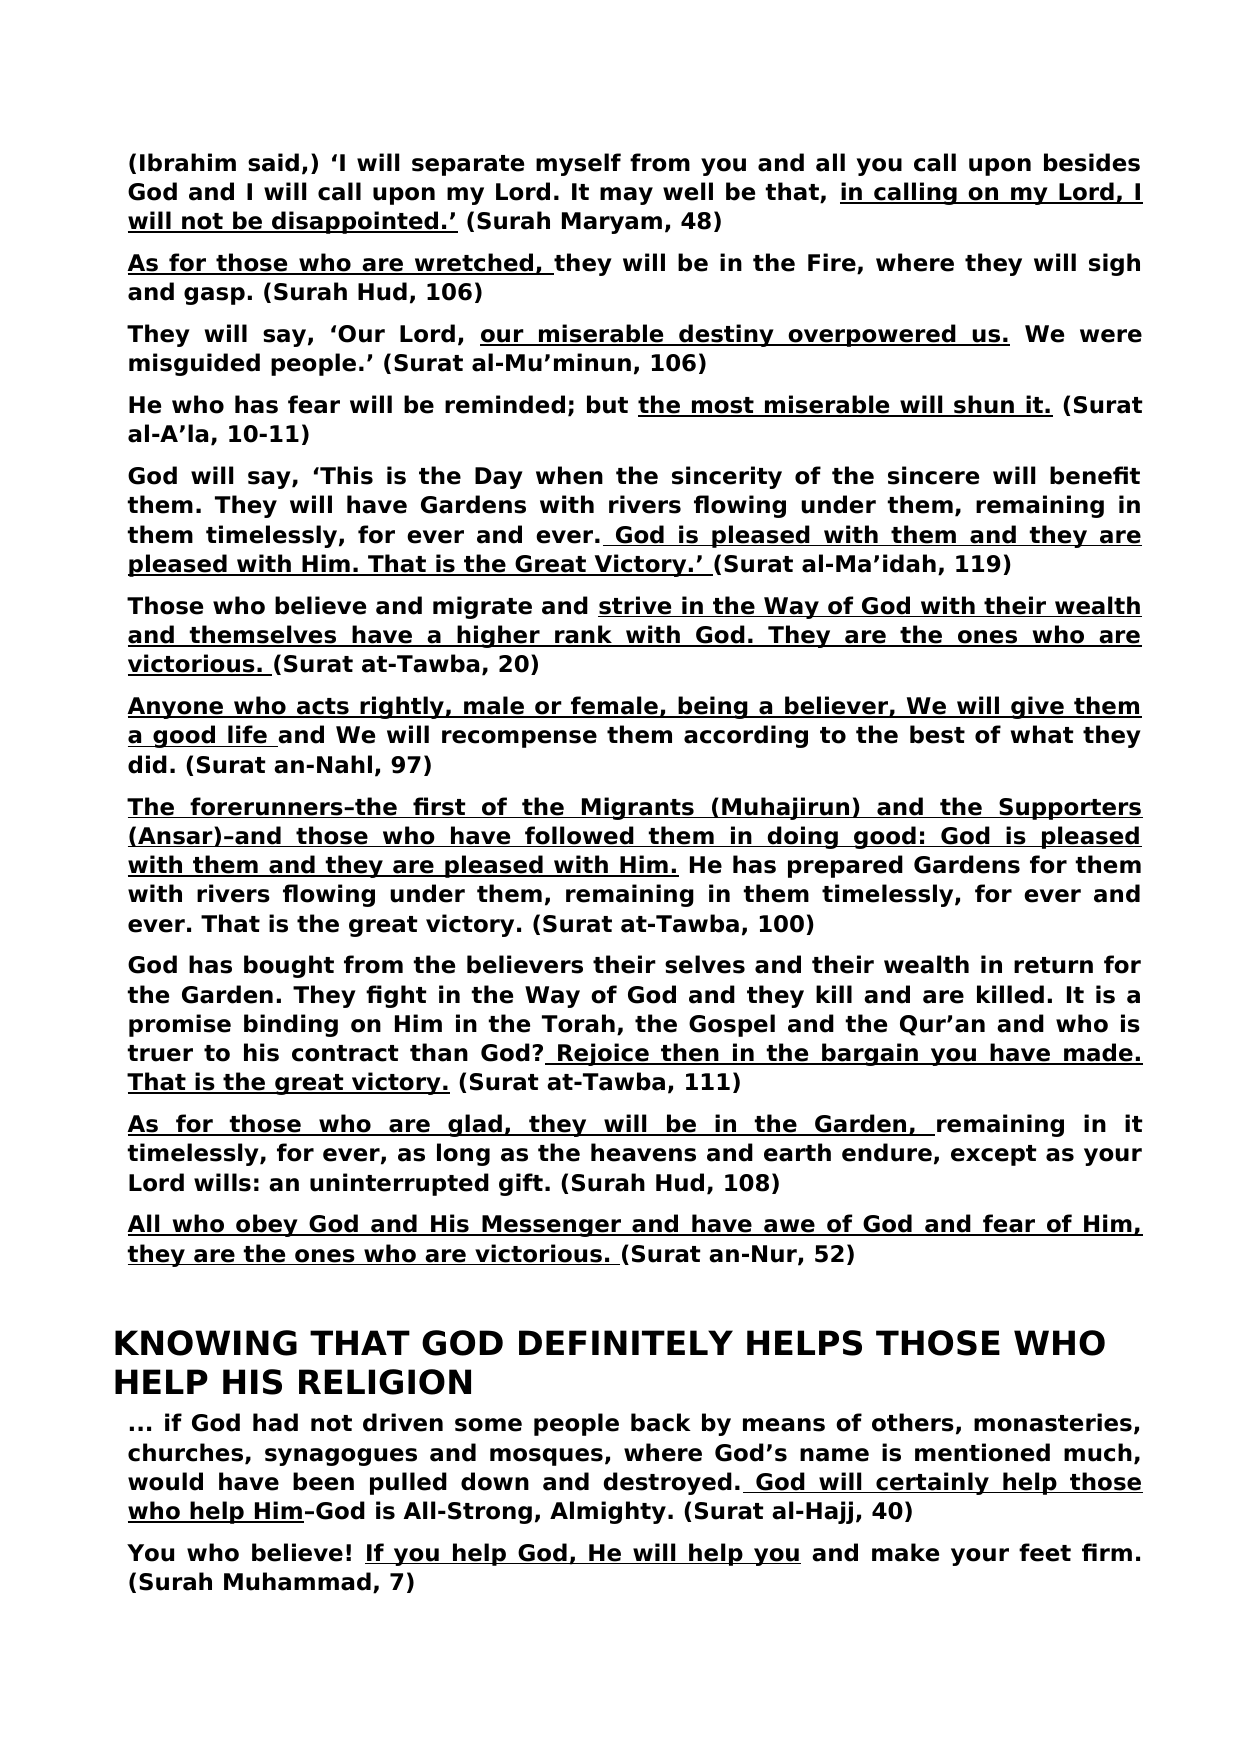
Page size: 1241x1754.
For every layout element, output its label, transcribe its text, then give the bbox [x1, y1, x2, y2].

text You who believe! If you help God, He will help you and make your feet firm. (Surah Muhammad, 7) [127, 1540, 1143, 1596]
text God has bought from the believers their selves and their wealth in return for the Garden. They fight in the Way of God and they kill and are killed. It is a promise binding on Him in the Torah, the Gospel and the Qur’an and who is truer to his contract than God? Rejoice then in the bargain you have made. That is the great victory. (Surat at-Tawba, 111) [127, 952, 1143, 1096]
text (Ibrahim said,) ‘I will separate myself from you and all you call upon besides God and I will call upon my Lord. It may well be that, in calling on my Lord, I will not be disappointed.’ (Surah Maryam, 48) [127, 150, 1143, 235]
text they are the ones who are victorious. (Surat an-Nur, 52) [127, 1235, 1143, 1268]
text God will say, ‘This is the Day when the sincerity of the sincere will benefit them. They will have Gardens with rivers flowing under them, remaining in them timelessly, for ever and ever. God is pleased with them and they are pleased with Him. That is the Great Victory.’ (Surat al-Ma’idah, 119) [127, 463, 1143, 578]
text Those who believe and migrate and strive in the Way of God with their wealth and themselves have a higher rank with God. They are the ones who are victorious. (Surat at-Tawba, 20) [127, 593, 1143, 678]
text ... if God had not driven some people back by means of others, monasteries, churches, synagogues and mosques, where God’s name is mentioned much, would have been pulled down and destroyed. God will certainly help those who help Him–God is All-Strong, Almighty. (Surat al-Hajj, 40) [127, 1411, 1143, 1525]
text As for those who are wretched, they will be in the Fire, where they will sigh and gasp. (Surah Hud, 106) [127, 250, 1143, 306]
text All who obey God and His Messenger and have awe of God and fear of Him, [127, 1212, 1143, 1234]
text The forerunners–the first of the Migrants (Muhajirun) and the Supporters [127, 794, 1143, 817]
text They will say, ‘Our Lord, our miserable destiny overpowered us. We were misguided people.’ (Surat al-Mu’minun, 106) [127, 321, 1143, 377]
text He who has fear will be reminded; but the most miserable will shun it. (Surat al-A’la, 10-11) [127, 392, 1143, 448]
text As for those who are glad, they will be in the Garden, remaining in it timelessly, for ever, as long as the heavens and earth endure, except as your Lord wills: an uninterrupted gift. (Surah Hud, 108) [127, 1111, 1143, 1197]
text (Ansar)–and those who have followed them in doing good: God is pleased with them and they are pleased with Him. He has prepared Gardens for them with rivers flowing under them, remaining in them timelessly, for ever and ever. That is the great victory. (Surat at-Tawba, 100) [127, 818, 1143, 937]
subtitle KNOWING THAT GOD DEFINITELY HELPS THOSE WHO HELP HIS RELIGION [112, 1324, 1165, 1402]
text Anyone who acts rightly, male or female, being a believer, We will give them a good life and We will recompense them according to the best of what they did. (Surat an-Nahl, 97) [127, 693, 1143, 778]
